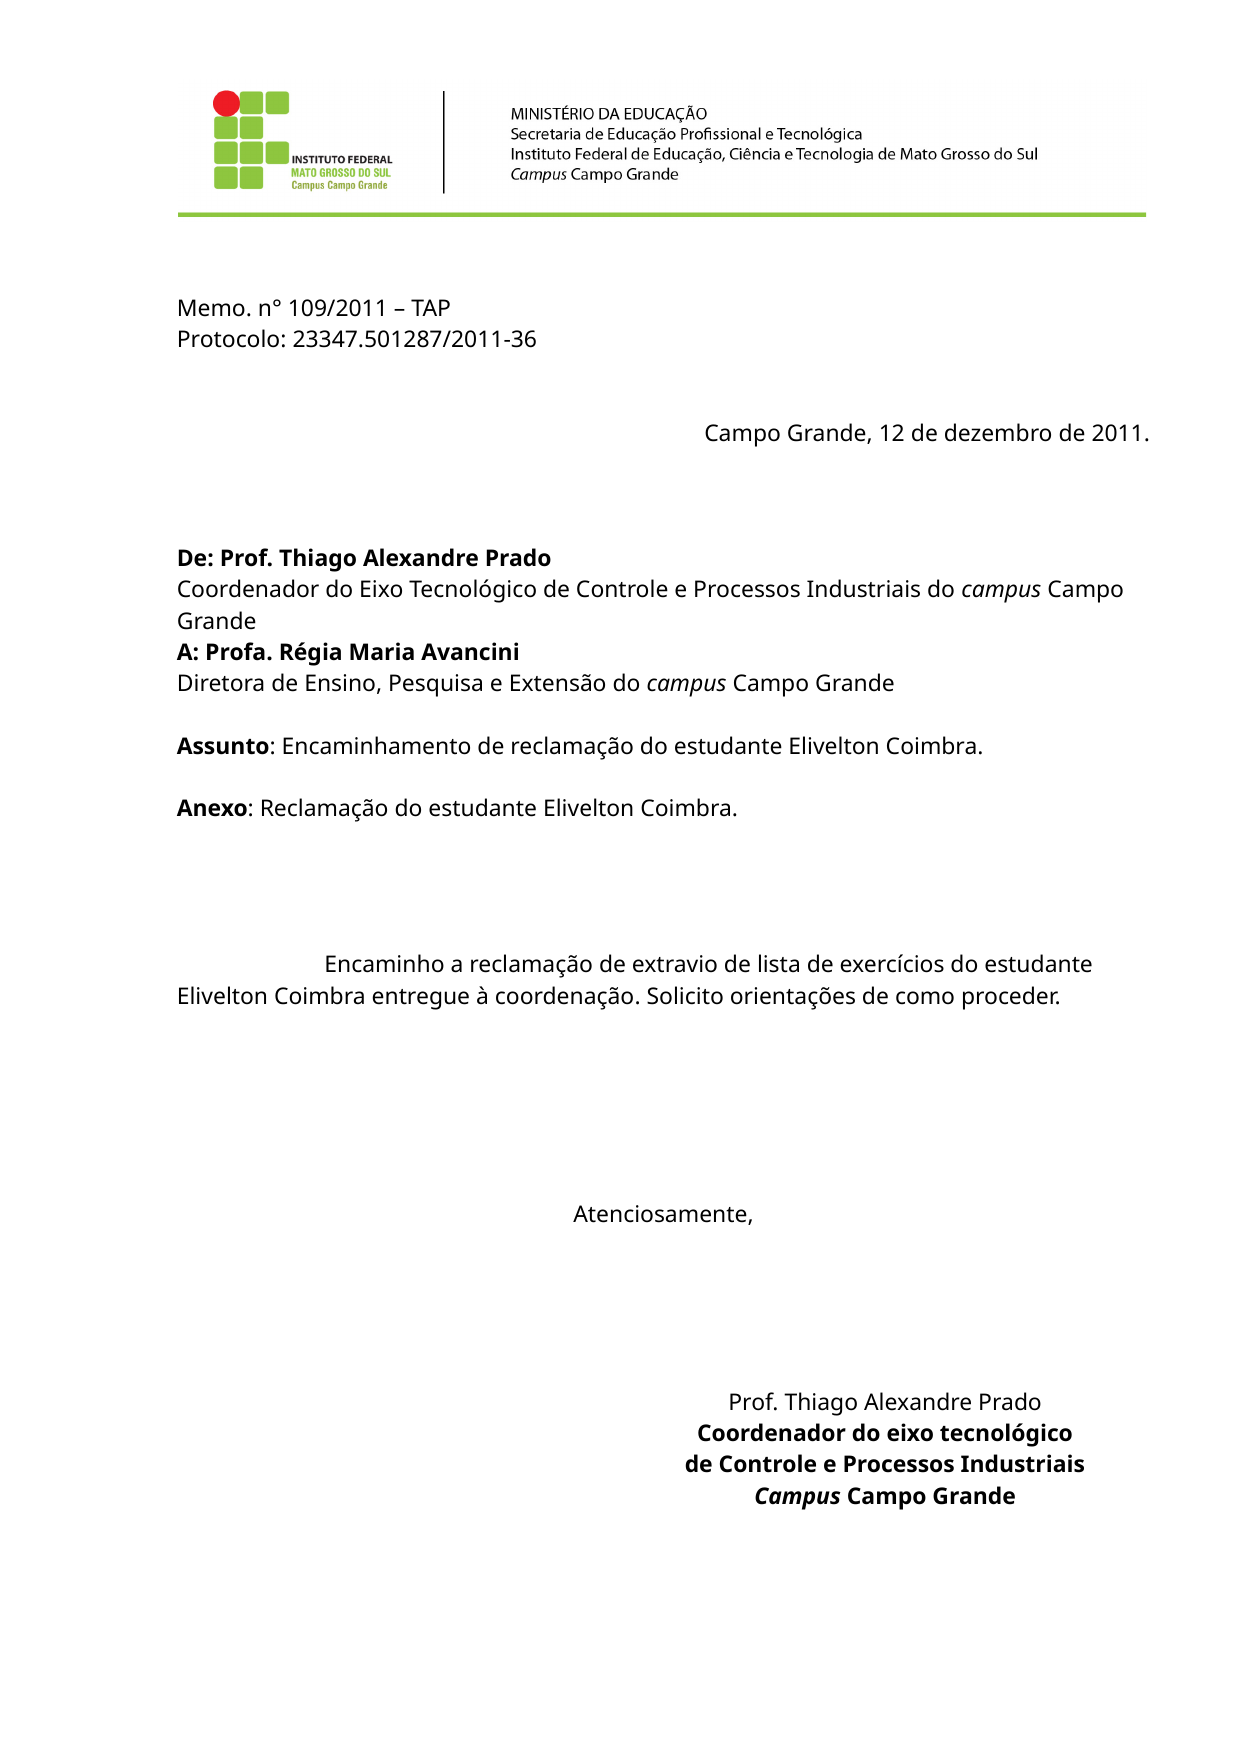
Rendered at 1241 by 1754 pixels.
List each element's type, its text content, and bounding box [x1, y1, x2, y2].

text Atenciosamente, [177, 1198, 1150, 1230]
text Protocolo: 23347.501287/2011-36 [177, 323, 1150, 355]
text Campo Grande, 12 de dezembro de 2011. [177, 417, 1150, 448]
text Campus Campo Grande [620, 1480, 1150, 1511]
text Anexo: Reclamação do estudante Elivelton Coimbra. [177, 792, 1150, 823]
text Assunto: Encaminhamento de reclamação do estudante Elivelton Coimbra. [177, 730, 1150, 761]
text De: Prof. Thiago Alexandre Prado [177, 542, 1150, 573]
picture [178, 79, 1147, 222]
text de Controle e Processos Industriais [620, 1448, 1150, 1480]
text Encaminho a reclamação de extravio de lista de exercícios do estudante Elivelton Coimbra entregue à coordenação. Solicito orientações de como proceder. [177, 948, 1150, 1011]
text Diretora de Ensino, Pesquisa e Extensão do campus Campo Grande [177, 667, 1150, 698]
text Memo. n° 109/2011 – TAP [177, 292, 1150, 323]
text A: Profa. Régia Maria Avancini [177, 636, 1150, 667]
text Prof. Thiago Alexandre Prado [620, 1386, 1150, 1417]
text Coordenador do Eixo Tecnológico de Controle e Processos Industriais do campus Campo Grande [177, 573, 1150, 636]
text Coordenador do eixo tecnológico [620, 1417, 1150, 1448]
